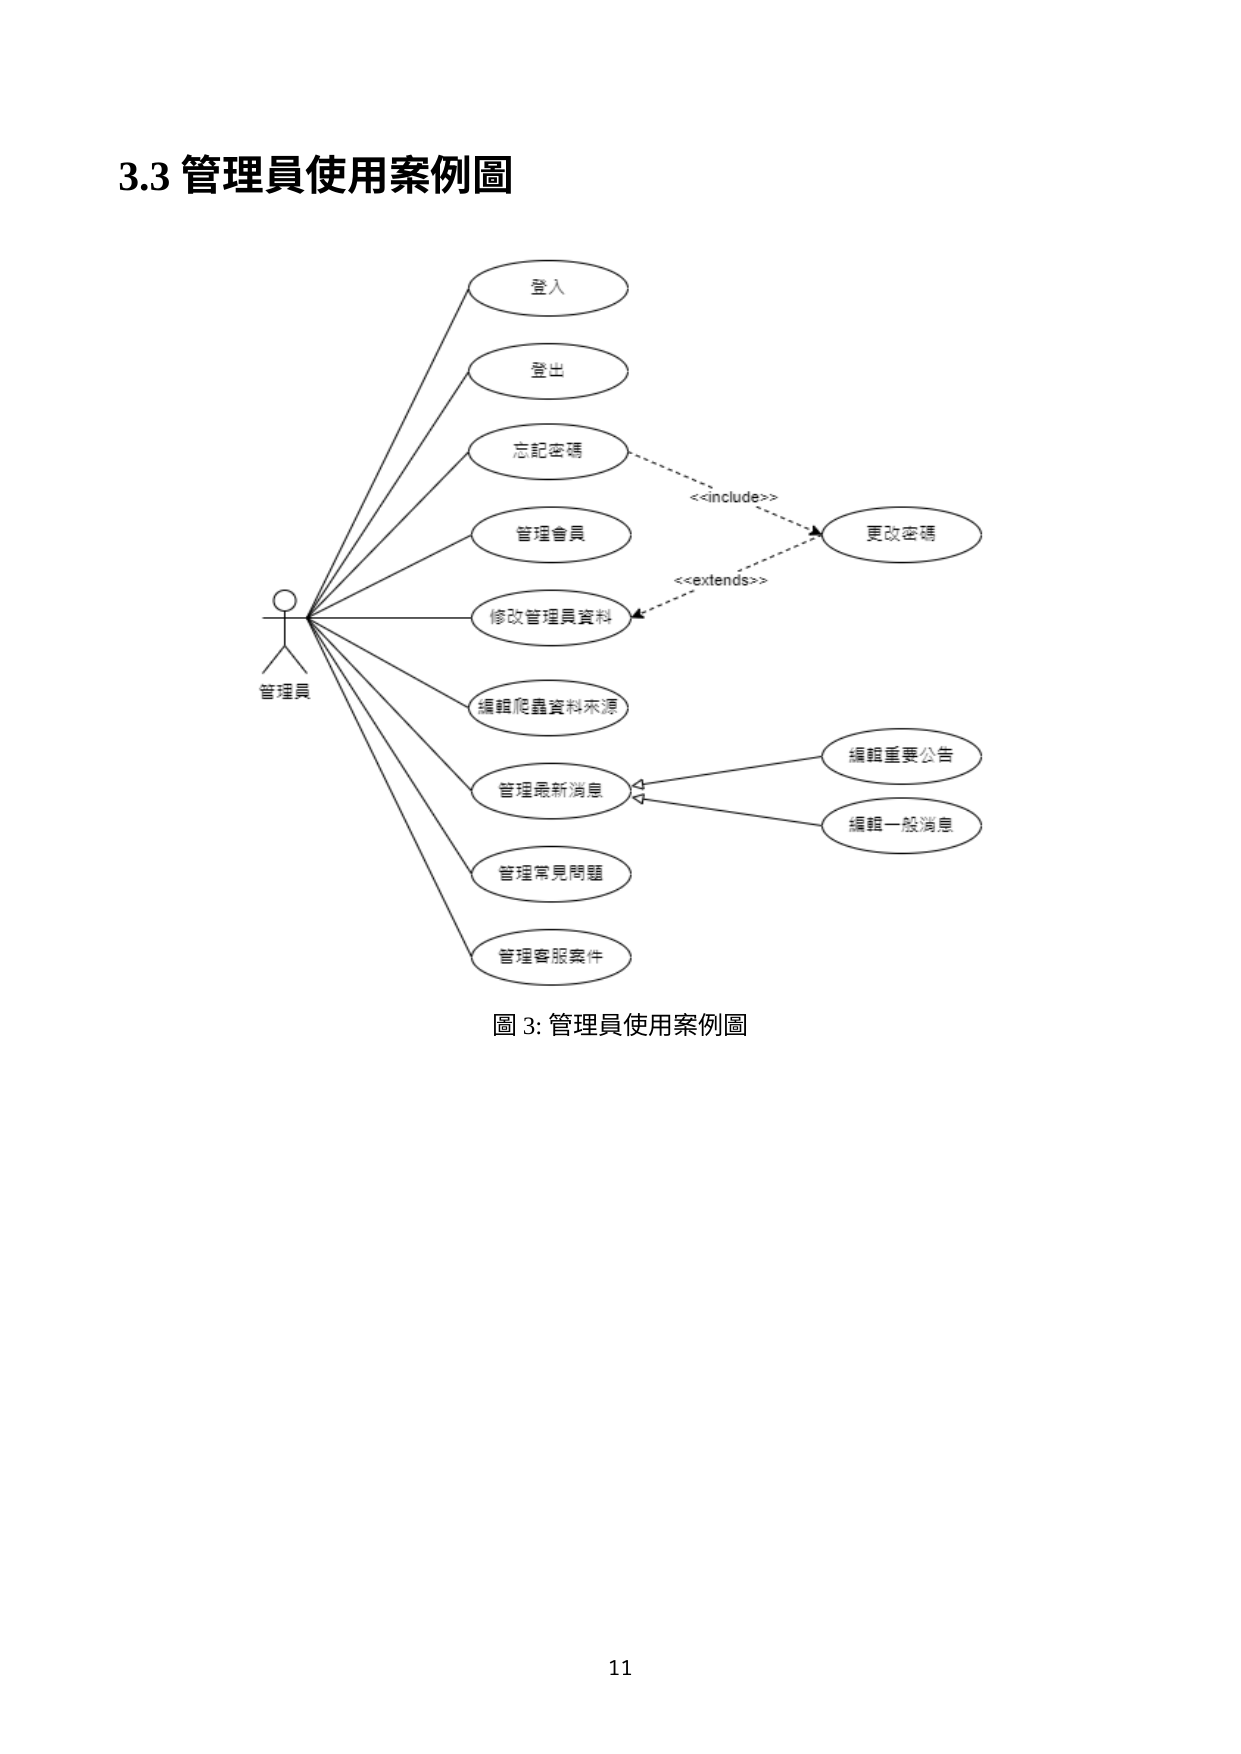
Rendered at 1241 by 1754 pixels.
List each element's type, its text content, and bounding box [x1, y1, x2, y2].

text 圖 3: 管理員使用案例圖 [247, 997, 993, 1041]
picture [246, 249, 994, 997]
subtitle 3.3 管理員使用案例圖 [118, 142, 1122, 202]
